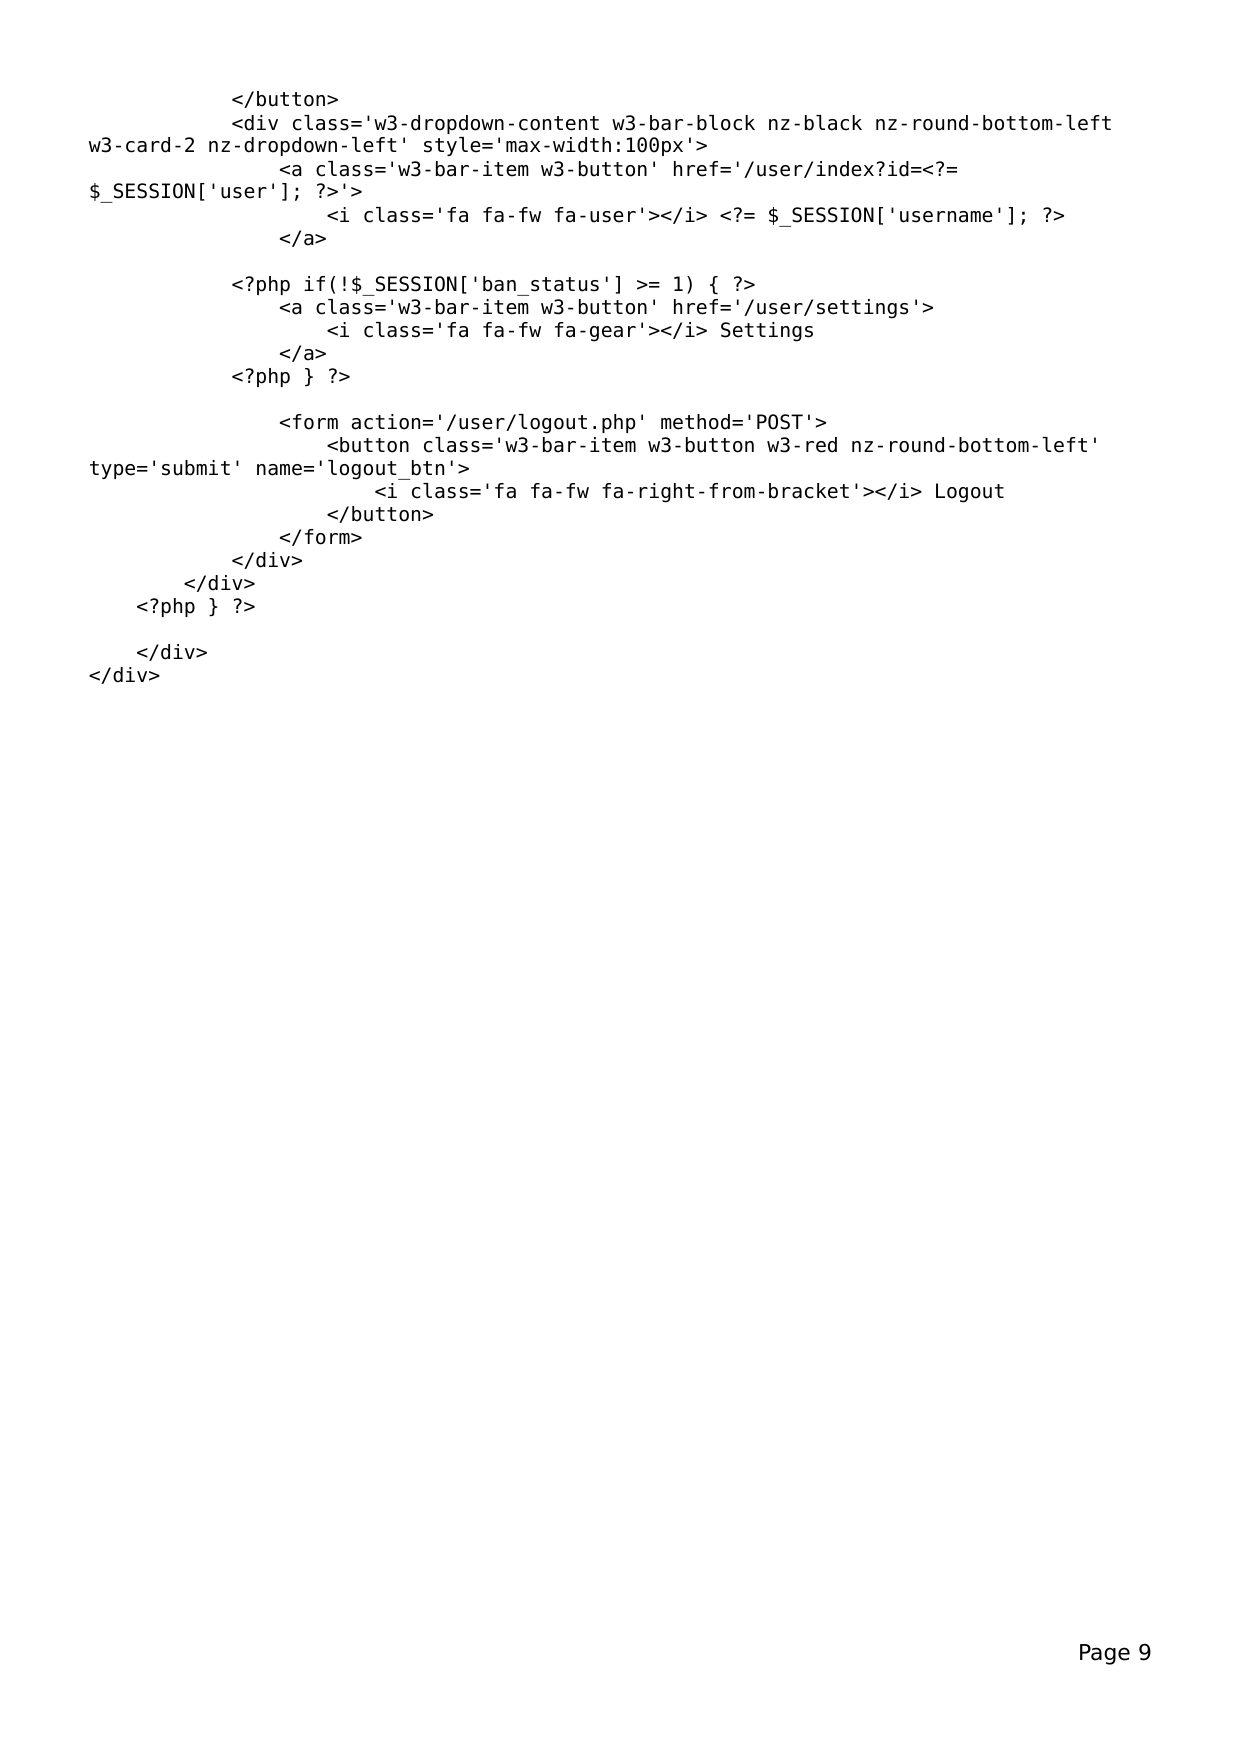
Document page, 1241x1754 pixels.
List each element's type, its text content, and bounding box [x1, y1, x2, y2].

text </form> [88, 526, 1152, 549]
text <?php } ?> [88, 595, 1152, 618]
text </a> [88, 227, 1152, 250]
text <div class='w3-dropdown-content w3-bar-block nz-black nz-round-bottom-left w3-card-2 nz-dropdown-left' style='max-width:100px'> [88, 112, 1152, 158]
text </button> [88, 503, 1152, 526]
text <a class='w3-bar-item w3-button' href='/user/index?id=<?= $_SESSION['user']; ?>'> [88, 158, 1152, 204]
text <i class='fa fa-fw fa-right-from-bracket'></i> Logout [88, 480, 1152, 503]
text </div> [88, 549, 1152, 572]
text </div> [88, 641, 1152, 664]
text <i class='fa fa-fw fa-gear'></i> Settings [88, 319, 1152, 342]
text <a class='w3-bar-item w3-button' href='/user/settings'> [88, 296, 1152, 319]
text </button> [88, 88, 1152, 112]
text </div> [88, 572, 1152, 595]
text </a> [88, 342, 1152, 365]
text <?php } ?> [88, 365, 1152, 388]
text <button class='w3-bar-item w3-button w3-red nz-round-bottom-left' type='submit' name='logout_btn'> [88, 434, 1152, 480]
text </div> [88, 664, 1152, 687]
text <form action='/user/logout.php' method='POST'> [88, 411, 1152, 434]
text <i class='fa fa-fw fa-user'></i> <?= $_SESSION['username']; ?> [88, 204, 1152, 227]
text <?php if(!$_SESSION['ban_status'] >= 1) { ?> [88, 273, 1152, 296]
